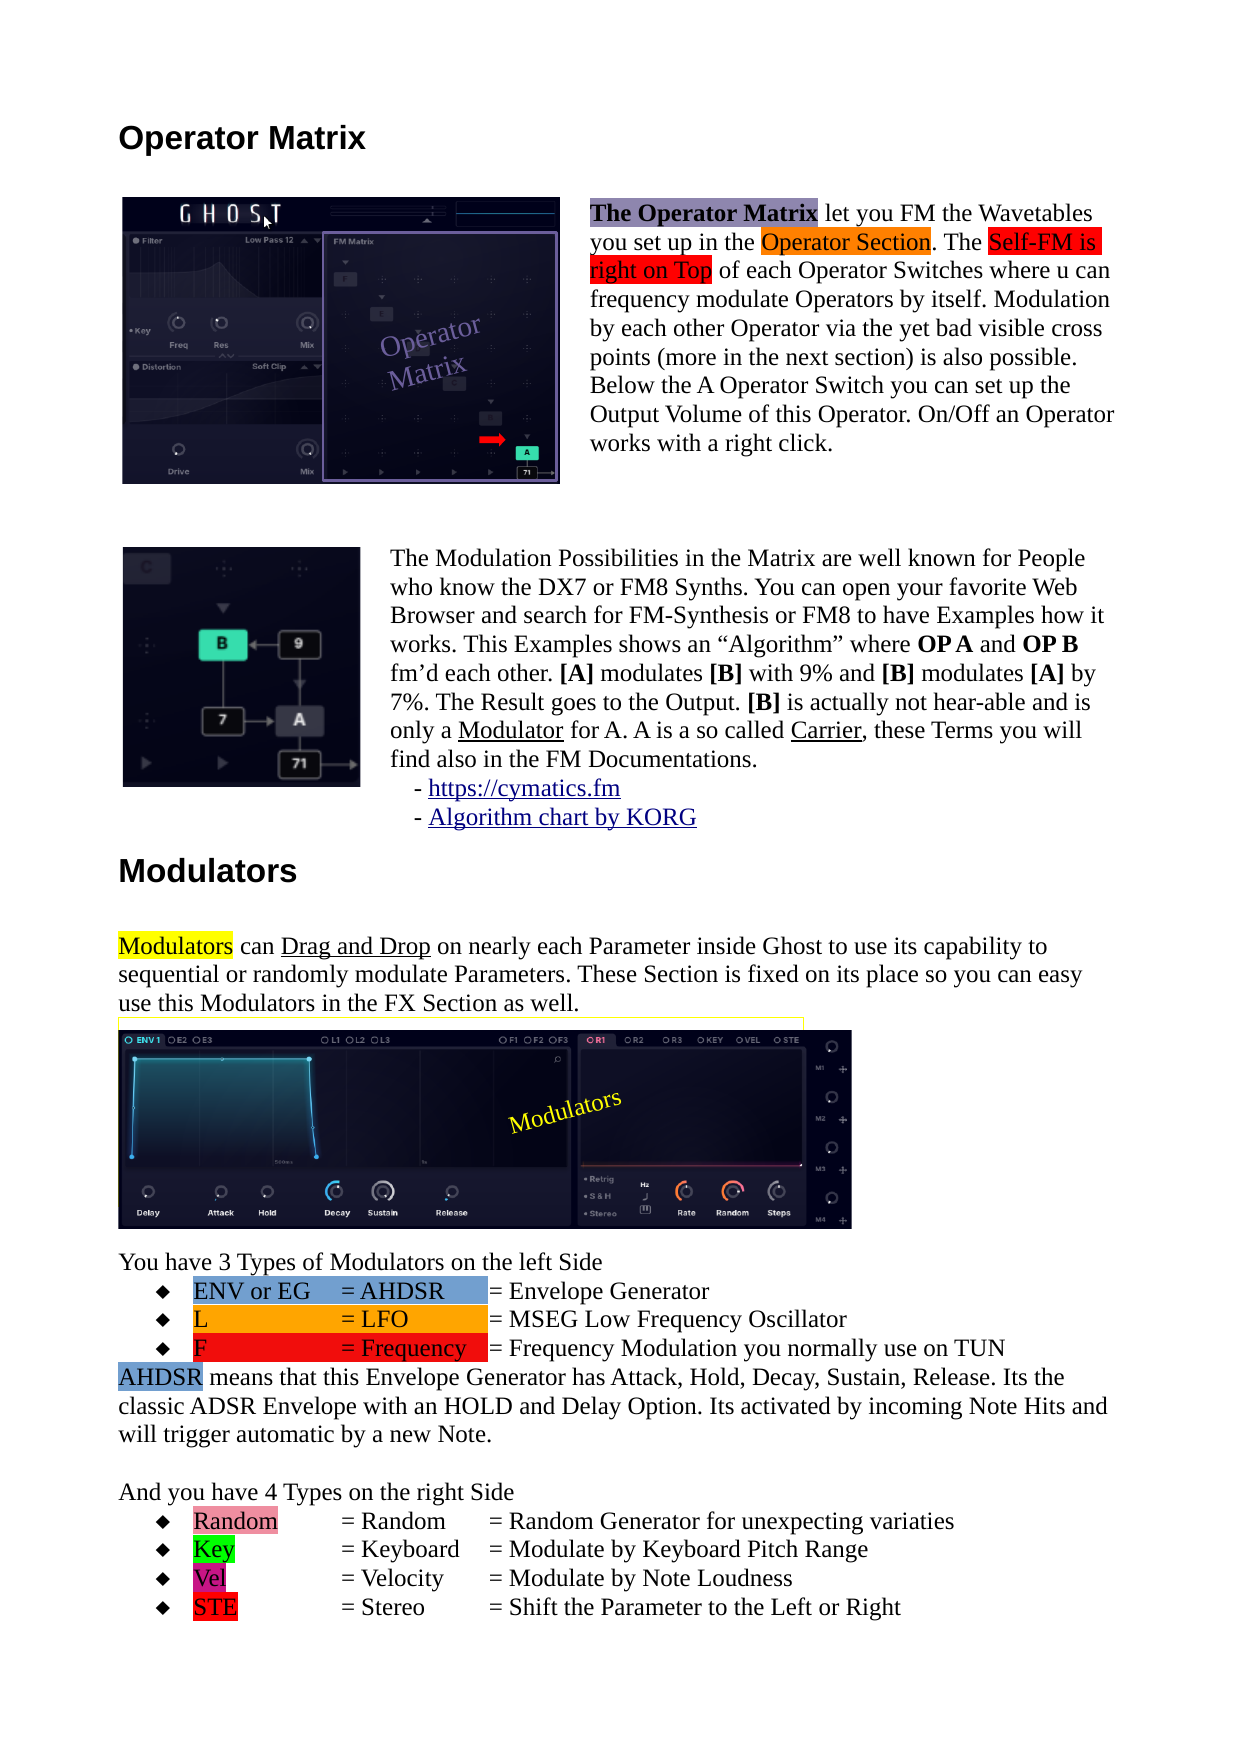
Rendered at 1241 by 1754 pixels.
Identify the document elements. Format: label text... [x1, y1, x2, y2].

list L = LFO = MSEG Low Frequency Oscillator [156, 1218, 1122, 1247]
text - Algorithm chart by KORG [118, 715, 1122, 744]
list F = Frequency = Frequency Modulation you normally use on TUN [156, 1247, 1122, 1276]
text You have 3 Types of Modulators on the left Side [118, 1161, 1122, 1189]
picture [122, 196, 561, 701]
list Key = Keyboard = Modulate by Keyboard Pitch Range [156, 1448, 1122, 1477]
text The Operator Matrix let you FM the Wavetables you set up in the Operator Section. The Self-FM is right on Top of each Operator Switches where u can frequency modulate Operators by itself. Modulation by each other Operator via the yet bad visible cross points (more in the next section) is also possible. [561, 198, 1122, 313]
picture [150, 944, 852, 1143]
subtitle Modulators [118, 765, 1122, 803]
text The Modulation Possibilities in the Matrix are well known for People who know the DX7 or FM8 Synths. You can open your favorite Web Browser and search for FM-Synthesis or FM8 to have Examples how it works. This Examples shows an “Algorithm” where OP A and OP B fm’d each other. [A] modulates [B] with 9% and [B] modulates [A] by 7%. The Result goes to the Output. [B] is actually not hear-able and is only a Modulator for A. A is a so called Carrier, these Terms you will find also in the FM Documentations. [361, 457, 1122, 687]
text Below the A Operator Switch you can set up the Output Volume of this Operator. On/Off an Operator works with a right click. [561, 313, 1122, 370]
text Modulators – LFO [118, 1534, 1122, 1563]
list Vel = Velocity = Modulate by Note Loudness [156, 1477, 1122, 1506]
list Random = Random = Random Generator for unexpecting variaties [156, 1419, 1122, 1448]
text AHDSR means that this Envelope Generator has Attack, Hold, Decay, Sustain, Release. Its the classic ADSR Envelope with an HOLD and Delay Option. Its activated by incoming Note Hits and will trigger automatic by a new Note. [118, 1276, 1122, 1362]
list STE = Stereo = Shift the Parameter to the Left or Right [156, 1506, 1122, 1534]
text - https://cymatics.fm [118, 687, 1122, 715]
list ENV or EG = AHDSR = Envelope Generator [156, 1189, 1122, 1218]
subtitle Operator Matrix [118, 118, 1122, 157]
text Modulators can Drag and Drop on nearly each Parameter inside Ghost to use its capability to sequential or randomly modulate Parameters. These Section is fixed on its place so you can easy use this Modulators in the FX Section as well. [118, 844, 1122, 931]
text And you have 4 Types on the right Side [118, 1391, 1122, 1419]
